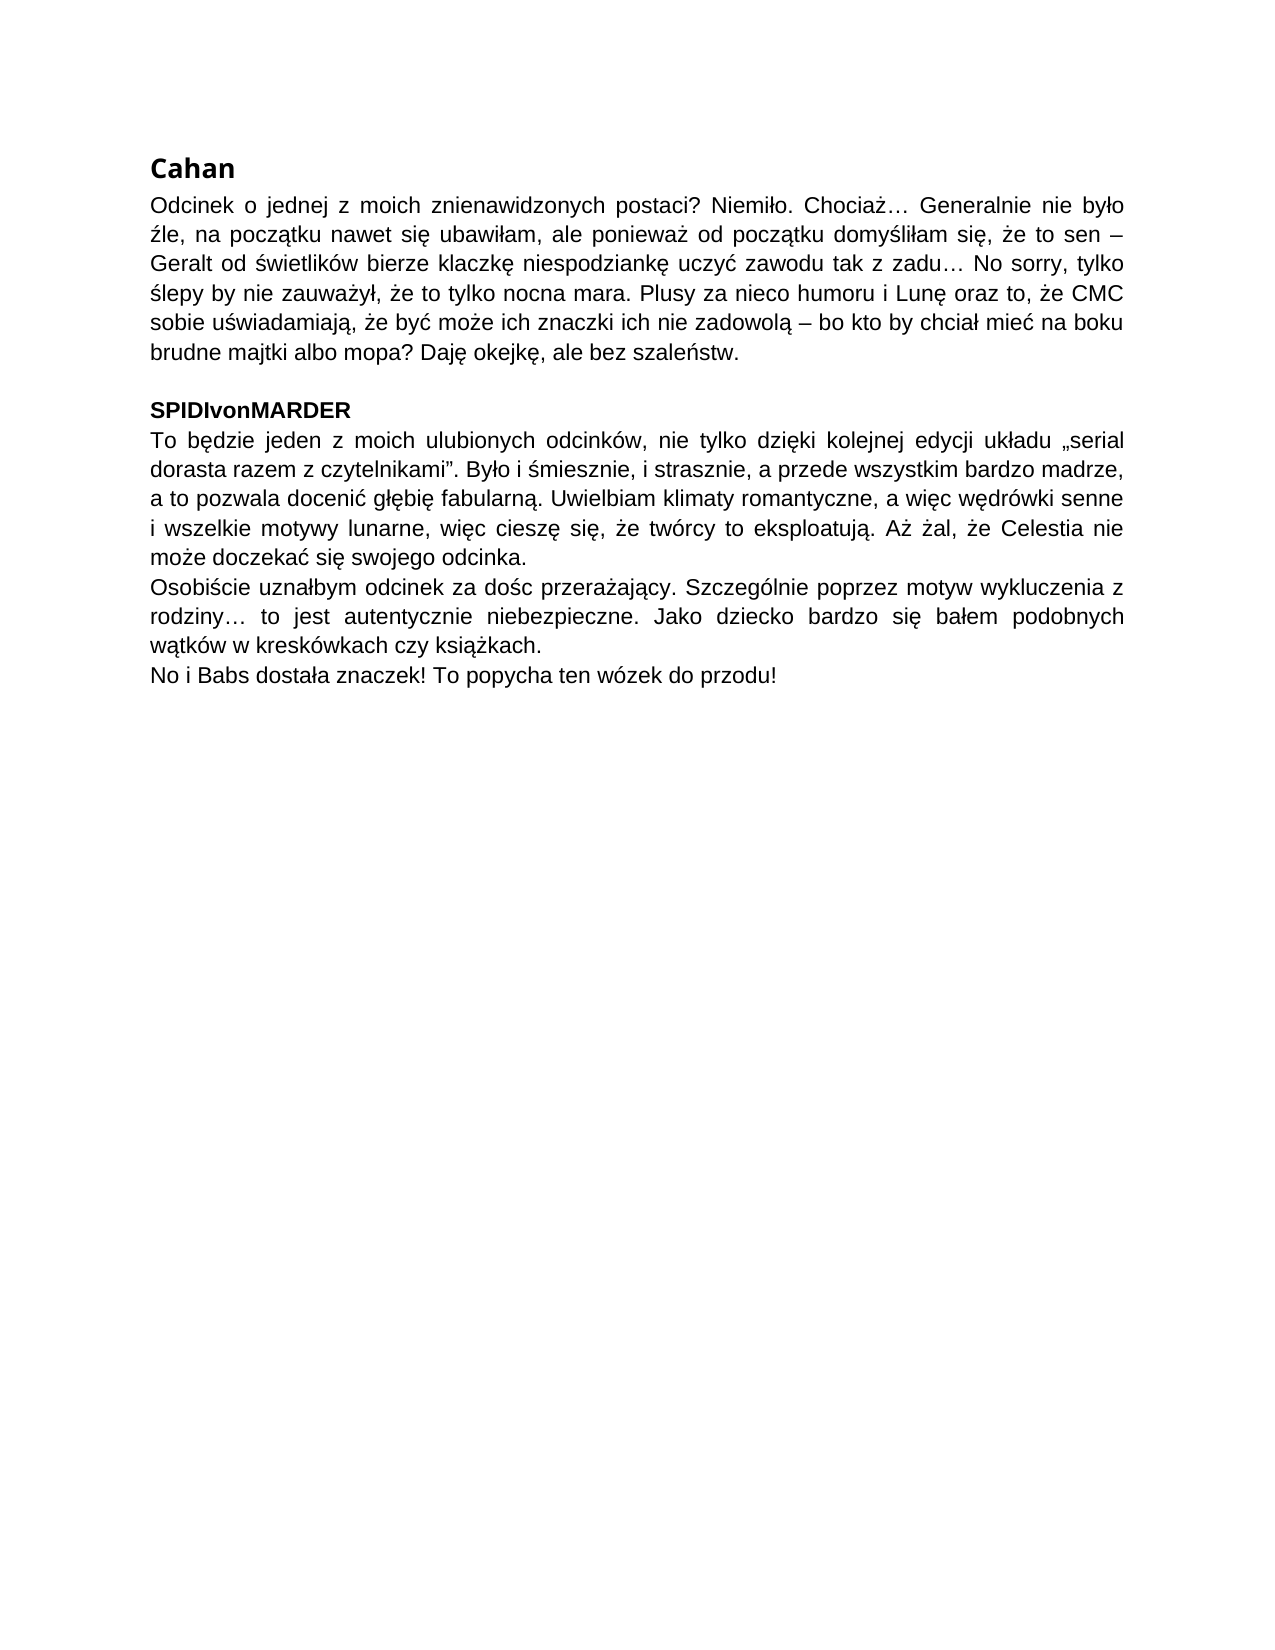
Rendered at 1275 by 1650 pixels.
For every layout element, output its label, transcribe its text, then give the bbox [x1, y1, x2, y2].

text SPIDIvonMARDER [150, 398, 1125, 424]
subtitle Cahan [150, 150, 1125, 187]
text No i Babs dostała znaczek! To popycha ten wózek do przodu! [150, 662, 1125, 688]
text Odcinek o jednej z moich znienawidzonych postaci? Niemiło. Chociaż… Generalnie nie było źle, na początku nawet się ubawiłam, ale ponieważ od początku domyśliłam się, że to sen – Geralt od świetlików bierze klaczkę niespodziankę uczyć zawodu tak z zadu… No sorry, tylko ślepy by nie zauważył, że to tylko nocna mara. Plusy za nieco humoru i Lunę oraz to, że CMC sobie uświadamiają, że być może ich znaczki ich nie zadowolą – bo kto by chciał mieć na boku brudne majtki albo mopa? Daję okejkę, ale bez szaleństw. [150, 192, 1125, 365]
text Osobiście uznałbym odcinek za dośc przerażający. Szczególnie poprzez motyw wykluczenia z rodziny… to jest autentycznie niebezpieczne. Jako dziecko bardzo się bałem podobnych wątków w kreskówkach czy książkach. [150, 574, 1125, 659]
text To będzie jeden z moich ulubionych odcinków, nie tylko dzięki kolejnej edycji układu „serial dorasta razem z czytelnikami”. Było i śmiesznie, i strasznie, a przede wszystkim bardzo madrze, a to pozwala docenić głębię fabularną. Uwielbiam klimaty romantyczne, a więc wędrówki senne i wszelkie motywy lunarne, więc cieszę się, że twórcy to eksploatują. Aż żal, że Celestia nie może doczekać się swojego odcinka. [150, 427, 1125, 571]
